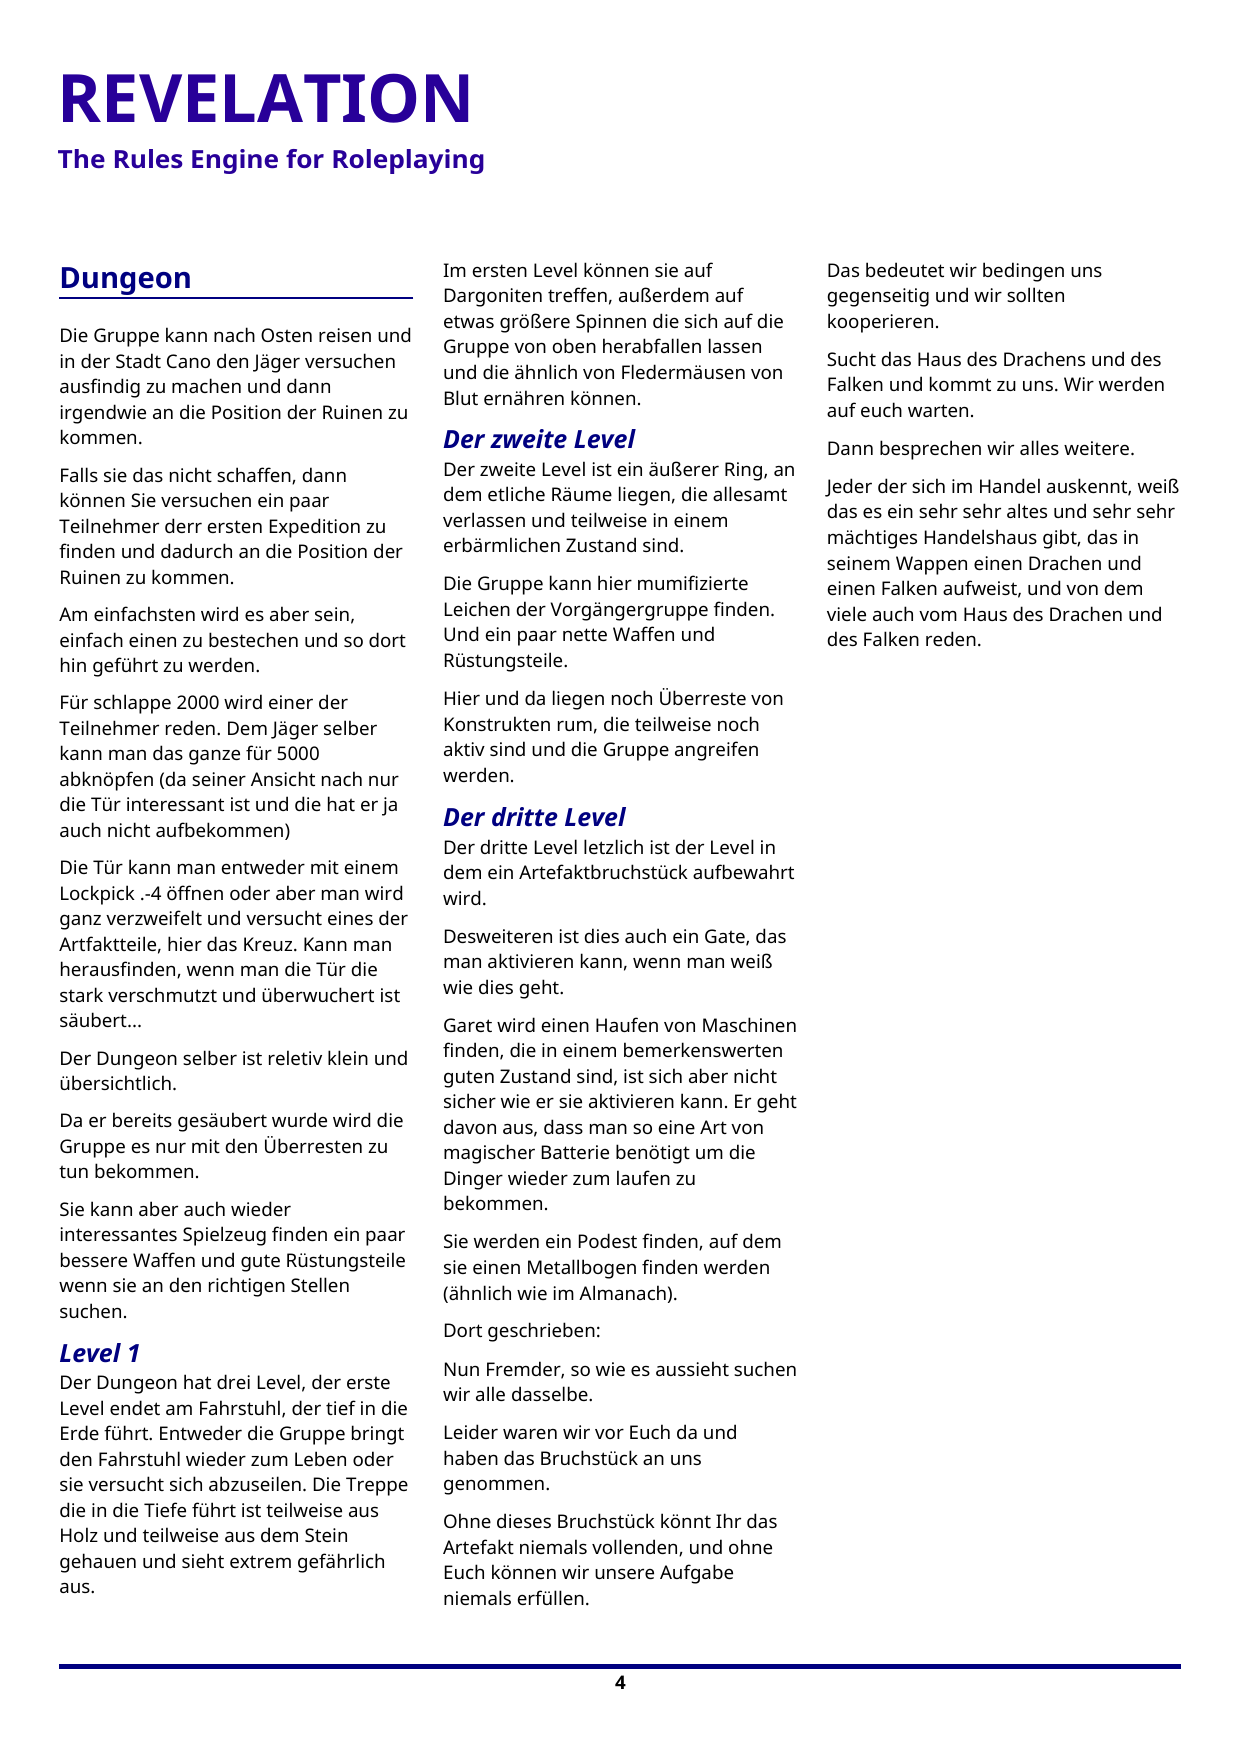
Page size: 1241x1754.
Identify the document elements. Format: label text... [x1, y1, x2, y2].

text Die Gruppe kann nach Osten reisen und in der Stadt Cano den Jäger versuchen ausfindig zu machen und dann irgendwie an die Position der Ruinen zu kommen. [59, 323, 413, 450]
text Hier und da liegen noch Überreste von Konstrukten rum, die teilweise noch aktiv sind und die Gruppe angreifen werden. [443, 685, 797, 787]
text Leider waren wir vor Euch da und haben das Bruchstück an uns genommen. [443, 1419, 797, 1496]
text Sucht das Haus des Drachens und des Falken und kommt zu uns. Wir werden auf euch warten. [827, 346, 1181, 423]
subtitle Dungeon [59, 257, 413, 297]
text Der zweite Level ist ein äußerer Ring, an dem etliche Räume liegen, die allesamt verlassen und teilweise in einem erbärmlichen Zustand sind. [443, 456, 797, 558]
text Sie kann aber auch wieder interessantes Spielzeug finden ein paar bessere Waffen und gute Rüstungsteile wenn sie an den richtigen Stellen suchen. [59, 1196, 413, 1324]
subtitle Der zweite Level [443, 422, 797, 456]
text Der Dungeon hat drei Level, der erste Level endet am Fahrstuhl, der tief in die Erde führt. Entweder die Gruppe bringt den Fahrstuhl wieder zum Leben oder sie versucht sich abzuseilen. Die Treppe die in die Tiefe führt ist teilweise aus Holz und teilweise aus dem Stein gehauen und sieht extrem gefährlich aus. [59, 1369, 413, 1599]
text Garet wird einen Haufen von Maschinen finden, die in einem bemerkenswerten guten Zustand sind, ist sich aber nicht sicher wie er sie aktivieren kann. Er geht davon aus, dass man so eine Art von magischer Batterie benötigt um die Dinger wieder zum laufen zu bekommen. [443, 1012, 797, 1216]
subtitle Der dritte Level [443, 800, 797, 834]
text Ohne dieses Bruchstück könnt Ihr das Artefakt niemals vollenden, und ohne Euch können wir unsere Aufgabe niemals erfüllen. [443, 1508, 797, 1611]
text Für schlappe 2000 wird einer der Teilnehmer reden. Dem Jäger selber kann man das ganze für 5000 abknöpfen (da seiner Ansicht nach nur die Tür interessant ist und die hat er ja auch nicht aufbekommen) [59, 690, 413, 843]
text Falls sie das nicht schaffen, dann können Sie versuchen ein paar Teilnehmer derr ersten Expedition zu finden und dadurch an die Position der Ruinen zu kommen. [59, 462, 413, 589]
text Jeder der sich im Handel auskennt, weiß das es ein sehr sehr altes und sehr sehr mächtiges Handelshaus gibt, das in seinem Wappen einen Drachen und einen Falken aufweist, und von dem viele auch vom Haus des Drachen und des Falken reden. [827, 473, 1181, 652]
text Der dritte Level letzlich ist der Level in dem ein Artefaktbruchstück aufbewahrt wird. [443, 834, 797, 911]
text Sie werden ein Podest finden, auf dem sie einen Metallbogen finden werden (ähnlich wie im Almanach). [443, 1229, 797, 1305]
subtitle Level 1 [59, 1336, 413, 1369]
text Dort geschrieben: [443, 1318, 797, 1343]
text Die Gruppe kann hier mumifizierte Leichen der Vorgängergruppe finden. Und ein paar nette Waffen und Rüstungsteile. [443, 571, 797, 673]
text Im ersten Level können sie auf Dargoniten treffen, außerdem auf etwas größere Spinnen die sich auf die Gruppe von oben herabfallen lassen und die ähnlich von Fledermäusen von Blut ernähren können. [443, 257, 797, 410]
text Desweiteren ist dies auch ein Gate, das man aktivieren kann, wenn man weiß wie dies geht. [443, 923, 797, 999]
text Das bedeutet wir bedingen uns gegenseitig und wir sollten kooperieren. [827, 257, 1181, 334]
text Dann besprechen wir alles weitere. [827, 435, 1181, 461]
text Nun Fremder, so wie es aussieht suchen wir alle dasselbe. [443, 1356, 797, 1407]
text Der Dungeon selber ist reletiv klein und übersichtlich. [59, 1045, 413, 1096]
text Die Tür kann man entweder mit einem Lockpick .-4 öffnen oder aber man wird ganz verzweifelt und versucht eines der Artfaktteile, hier das Kreuz. Kann man herausfinden, wenn man die Tür die stark verschmutzt und überwuchert ist säubert... [59, 854, 413, 1033]
text Da er bereits gesäubert wurde wird die Gruppe es nur mit den Überresten zu tun bekommen. [59, 1108, 413, 1184]
text Am einfachsten wird es aber sein, einfach einen zu bestechen und so dort hin geführt zu werden. [59, 601, 413, 678]
